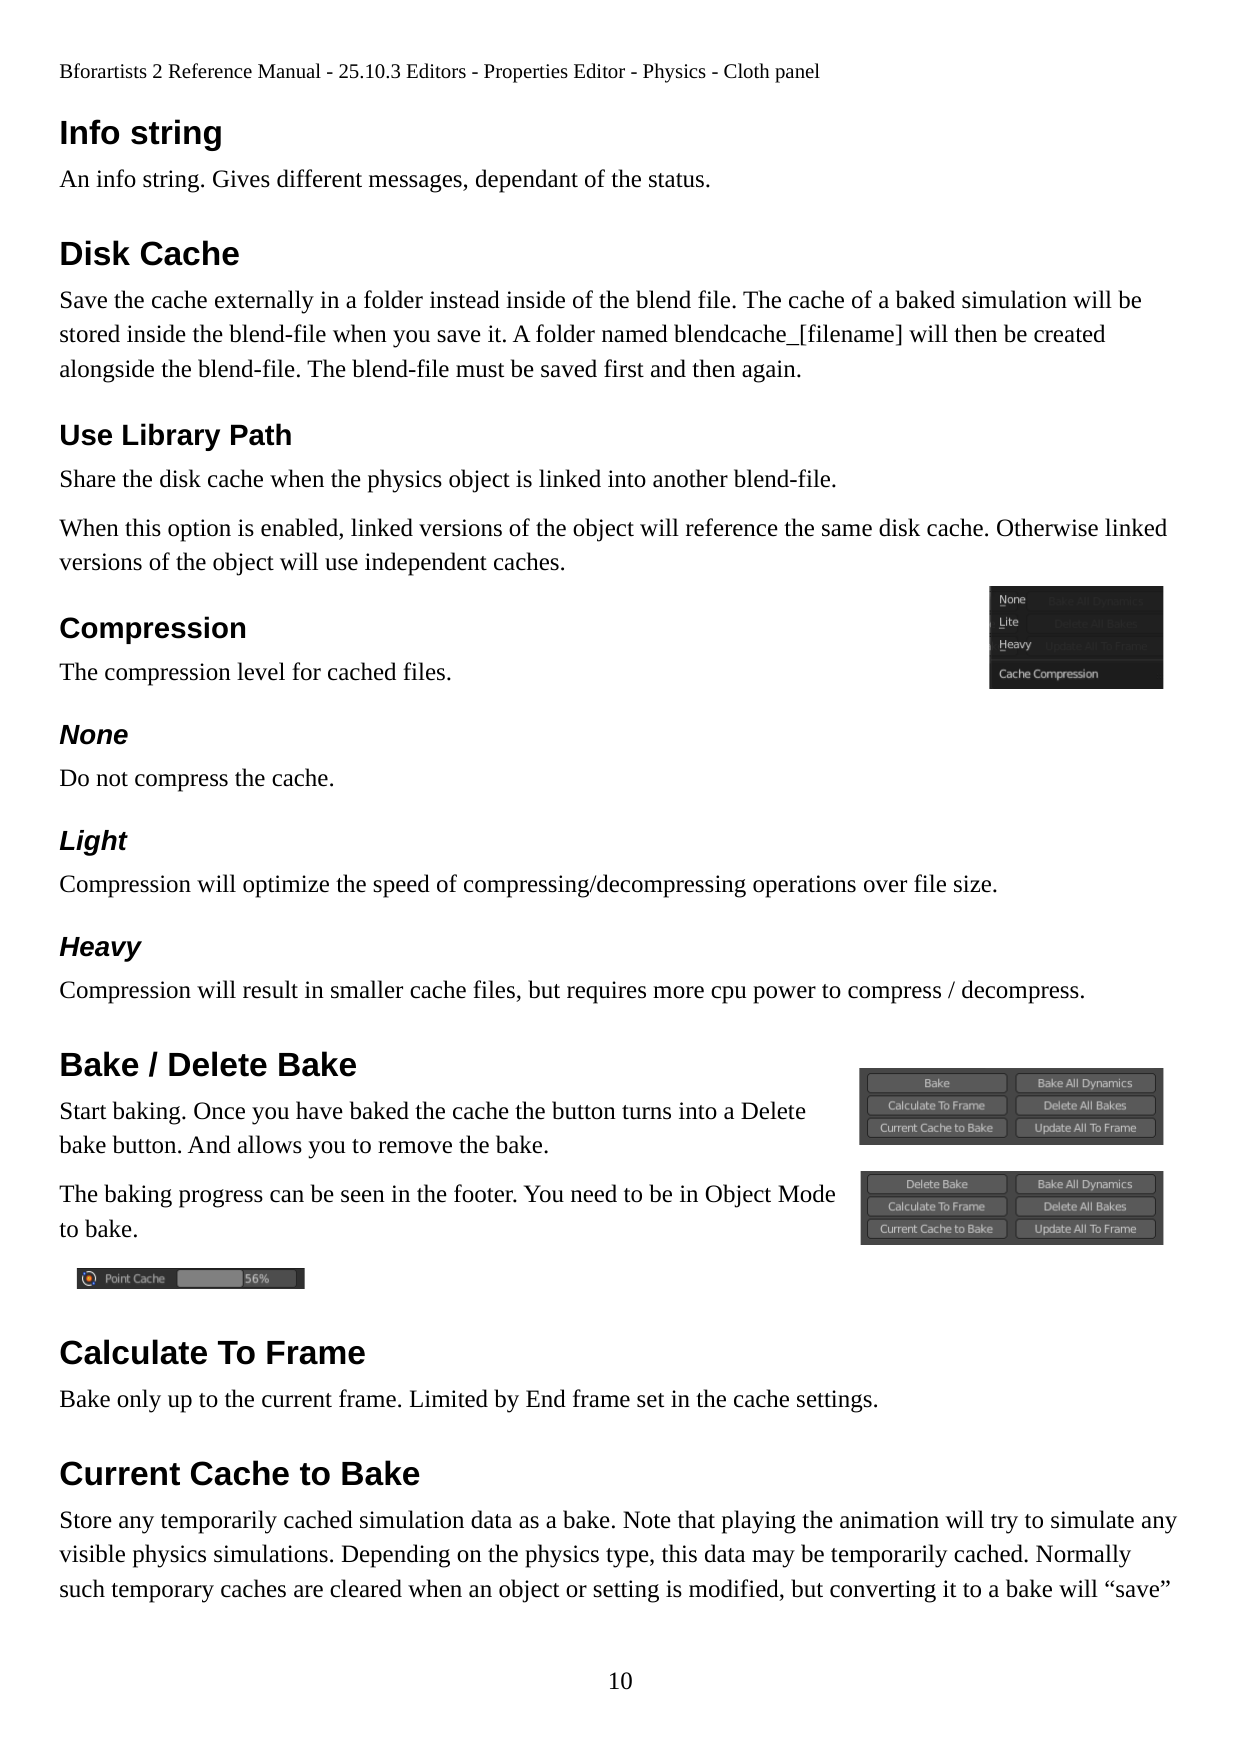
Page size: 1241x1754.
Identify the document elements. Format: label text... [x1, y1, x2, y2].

subtitle Bake / Delete Bake [59, 1045, 1181, 1083]
picture [989, 586, 1164, 689]
text Compression will optimize the speed of compressing/decompressing operations over file size. [59, 869, 1181, 898]
subtitle Use Library Path [59, 417, 1181, 451]
subtitle Heavy [59, 931, 1181, 962]
picture [76, 1268, 305, 1289]
picture [859, 1068, 1164, 1145]
text Share the disk cache when the physics object is linked into another blend-file. [59, 464, 1181, 492]
text The baking progress can be seen in the footer. You need to be in Object Mode to bake. [59, 1179, 860, 1243]
text Save the cache externally in a folder instead inside of the blend file. The cache of a baked simulation will be stored inside the blend-file when you save it. A folder named blendcache_[filename] will then be created alongside the blend-file. The blend-file must be saved first and then again. [59, 285, 1181, 382]
text Do not compress the cache. [59, 763, 1181, 792]
subtitle [1164, 611, 1181, 644]
subtitle Calculate To Frame [59, 1333, 1181, 1372]
text An info string. Gives different messages, dependant of the status. [59, 164, 1181, 192]
text Store any temporarily cached simulation data as a bake. Note that playing the animation will try to simulate any visible physics simulations. Depending on the physics type, this data may be temporarily cached. Normally such temporary caches are cleared when an object or setting is modified, but converting it to a bake will “save” [59, 1505, 1181, 1603]
subtitle None [59, 719, 1181, 751]
subtitle Info string [59, 113, 1181, 151]
text When this option is enabled, linked versions of the object will reference the same disk cache. Otherwise linked versions of the object will use independent caches. [59, 513, 1181, 576]
subtitle Light [59, 824, 1181, 856]
subtitle Disk Cache [59, 234, 1181, 272]
text Bake only up to the current frame. Limited by End frame set in the cache settings. [59, 1384, 1181, 1413]
text The compression level for cached files. [59, 657, 989, 686]
subtitle Current Cache to Bake [59, 1454, 1181, 1493]
text Compression will result in smaller cache files, but requires more cpu power to compress / decompress. [59, 975, 1181, 1004]
subtitle Compression [59, 611, 989, 644]
picture [860, 1171, 1164, 1245]
text Start baking. Once you have baked the cache the button turns into a Delete bake button. And allows you to remove the bake. [59, 1096, 1181, 1159]
